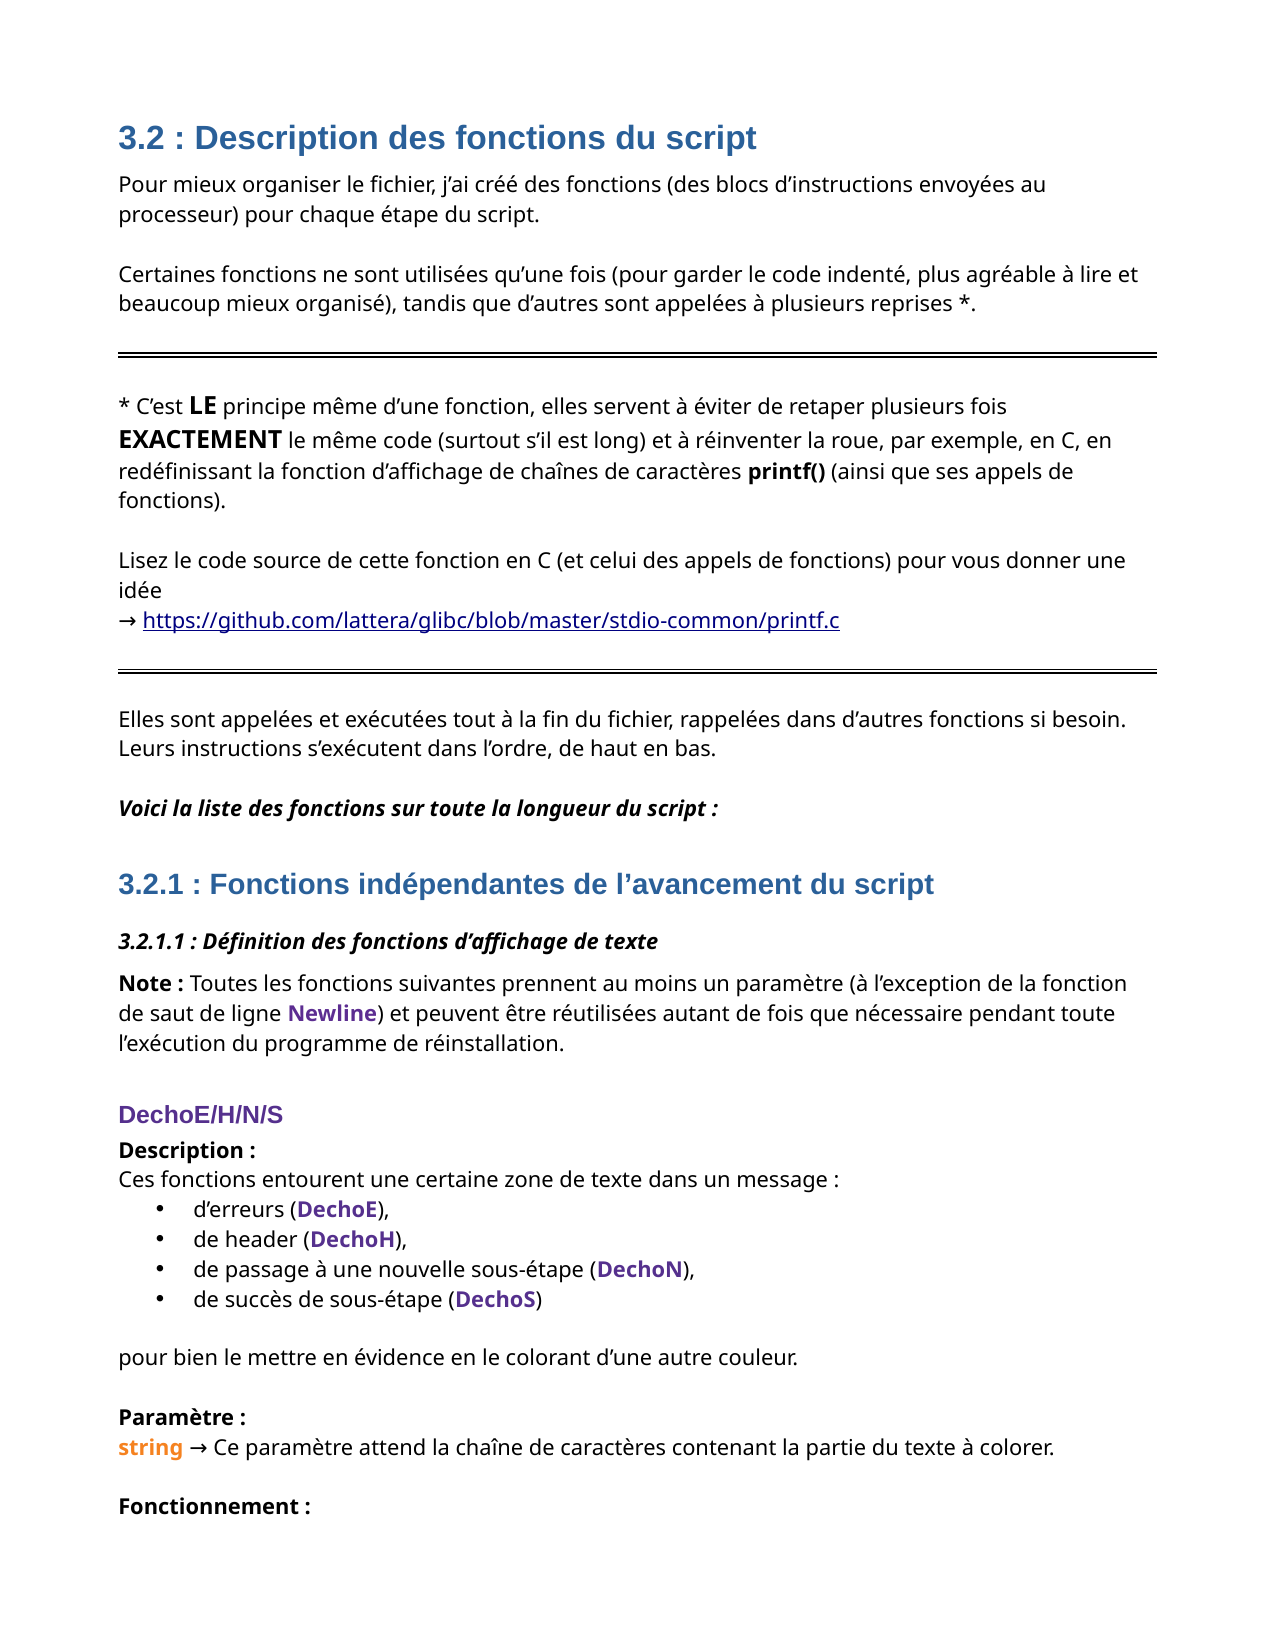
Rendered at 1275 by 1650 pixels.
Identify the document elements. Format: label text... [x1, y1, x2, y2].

text Elles sont appelées et exécutées tout à la fin du fichier, rappelées dans d’autres fonctions si besoin. [118, 704, 1157, 733]
subtitle 3.2.1.1 : Définition des fonctions d’affichage de texte [118, 926, 1157, 956]
text Leurs instructions s’exécutent dans l’ordre, de haut en bas. [118, 733, 1157, 763]
text Note : Toutes les fonctions suivantes prennent au moins un paramètre (à l’exception de la fonction de saut de ligne Newline) et peuvent être réutilisées autant de fois que nécessaire pendant toute l’exécution du programme de réinstallation. [118, 968, 1157, 1058]
list de passage à une nouvelle sous-étape (DechoN), [156, 1254, 1157, 1284]
text Certaines fonctions ne sont utilisées qu’une fois (pour garder le code indenté, plus agréable à lire et beaucoup mieux organisé), tandis que d’autres sont appelées à plusieurs reprises *. [118, 259, 1157, 318]
list de header (DechoH), [156, 1224, 1157, 1254]
list d’erreurs (DechoE), [156, 1194, 1157, 1224]
subtitle 3.2 : Description des fonctions du script [118, 118, 1157, 157]
text Fonctionnement : [118, 1491, 1157, 1521]
text Lisez le code source de cette fonction en C (et celui des appels de fonctions) pour vous donner une idée [118, 545, 1157, 604]
text Voici la liste des fonctions sur toute la longueur du script : [118, 793, 1157, 823]
subtitle DechoE/H/N/S [118, 1100, 1157, 1128]
text * C’est LE principe même d’une fonction, elles servent à éviter de retaper plusieurs fois EXACTEMENT le même code (surtout s’il est long) et à réinventer la roue, par exemple, en C, en redéfinissant la fonction d’affichage de chaînes de caractères printf() (ainsi que ses appels de fonctions). [118, 387, 1157, 515]
text Ces fonctions entourent une certaine zone de texte dans un message : [118, 1164, 1157, 1194]
subtitle 3.2.1 : Fonctions indépendantes de l’avancement du script [118, 867, 1157, 901]
list de succès de sous-étape (DechoS) [156, 1284, 1157, 1313]
text string → Ce paramètre attend la chaîne de caractères contenant la partie du texte à colorer. [118, 1432, 1157, 1461]
text Paramètre : [118, 1402, 1157, 1432]
text Pour mieux organiser le fichier, j’ai créé des fonctions (des blocs d’instructions envoyées au processeur) pour chaque étape du script. [118, 169, 1157, 229]
text pour bien le mettre en évidence en le colorant d’une autre couleur. [118, 1342, 1157, 1372]
text → https://github.com/lattera/glibc/blob/master/stdio-common/printf.c [118, 604, 1157, 634]
text Description : [118, 1135, 1157, 1164]
